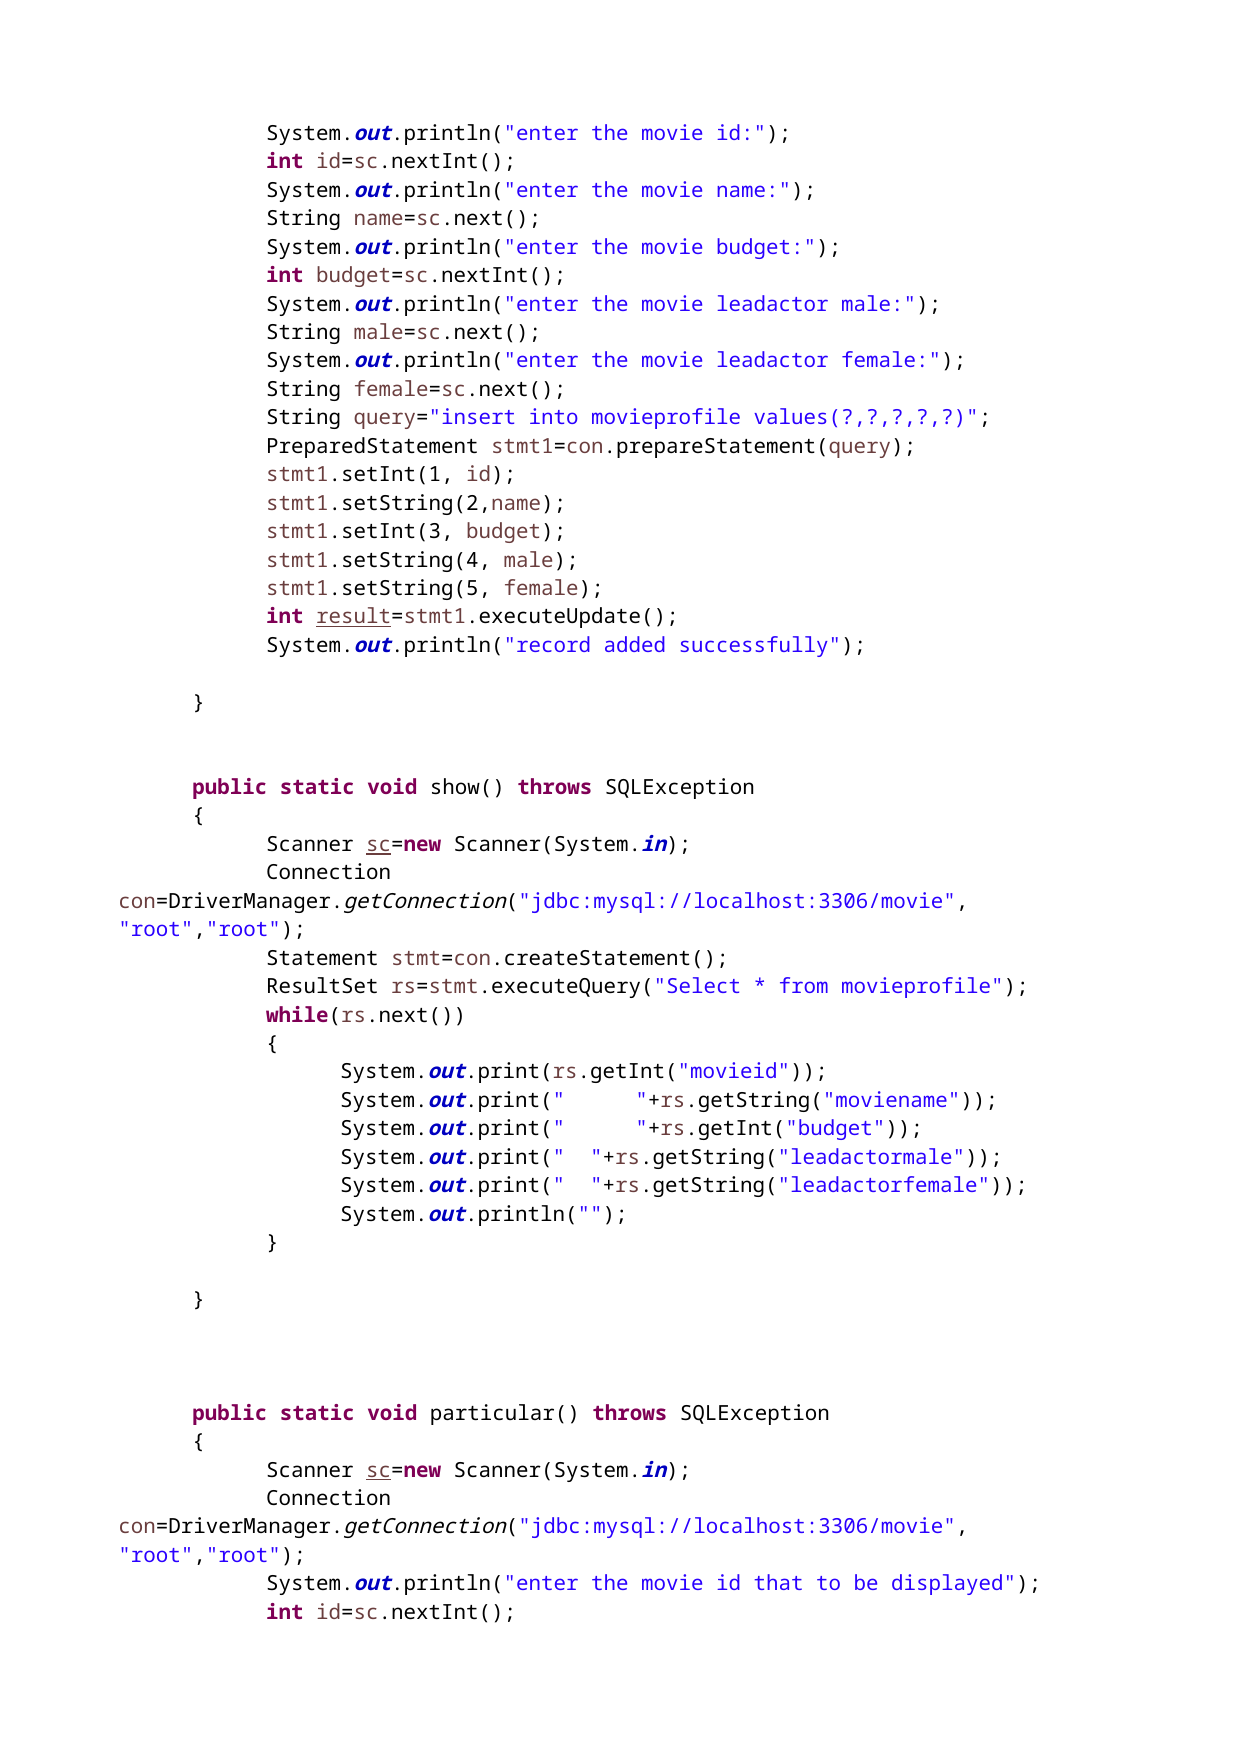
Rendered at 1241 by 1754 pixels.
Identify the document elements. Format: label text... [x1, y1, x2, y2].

text stmt1.setInt(3, budget); [118, 516, 1122, 545]
text int budget=sc.nextInt(); [118, 260, 1122, 289]
text System.out.println("enter the movie id that to be displayed"); [118, 1568, 1122, 1597]
text System.out.println("enter the movie name:"); [118, 175, 1122, 203]
text while(rs.next()) [118, 1000, 1122, 1028]
text stmt1.setString(5, female); [118, 573, 1122, 602]
text stmt1.setInt(1, id); [118, 459, 1122, 488]
text System.out.println("enter the movie leadactor female:"); [118, 346, 1122, 374]
text Connection con=DriverManager.getConnection("jdbc:mysql://localhost:3306/movie", "root","root"); [118, 1483, 1122, 1568]
text String query="insert into movieprofile values(?,?,?,?,?)"; [118, 402, 1122, 431]
text String male=sc.next(); [118, 317, 1122, 346]
text { [118, 1028, 1122, 1057]
text { [118, 801, 1122, 829]
text PreparedStatement stmt1=con.prepareStatement(query); [118, 431, 1122, 459]
text Statement stmt=con.createStatement(); [118, 943, 1122, 971]
text System.out.println("record added successfully"); [118, 630, 1122, 658]
text int result=stmt1.executeUpdate(); [118, 602, 1122, 630]
text String female=sc.next(); [118, 374, 1122, 402]
text public static void show() throws SQLException [118, 772, 1122, 801]
text stmt1.setString(2,name); [118, 488, 1122, 516]
text String name=sc.next(); [118, 203, 1122, 232]
text System.out.println("enter the movie id:"); [118, 118, 1122, 147]
text System.out.println(""); [118, 1199, 1122, 1227]
text } [118, 1284, 1122, 1312]
text System.out.print(" "+rs.getInt("budget")); [118, 1113, 1122, 1142]
text ResultSet rs=stmt.executeQuery("Select * from movieprofile"); [118, 971, 1122, 1000]
text } [118, 687, 1122, 715]
text } [118, 1227, 1122, 1256]
text stmt1.setString(4, male); [118, 545, 1122, 573]
text System.out.print(" "+rs.getString("leadactorfemale")); [118, 1170, 1122, 1199]
text int id=sc.nextInt(); [118, 1597, 1122, 1625]
text System.out.print(" "+rs.getString("moviename")); [118, 1085, 1122, 1113]
text System.out.print(" "+rs.getString("leadactormale")); [118, 1142, 1122, 1170]
text System.out.println("enter the movie budget:"); [118, 232, 1122, 260]
text System.out.println("enter the movie leadactor male:"); [118, 289, 1122, 317]
text int id=sc.nextInt(); [118, 147, 1122, 175]
text System.out.print(rs.getInt("movieid")); [118, 1057, 1122, 1085]
text Scanner sc=new Scanner(System.in); [118, 1455, 1122, 1483]
text Scanner sc=new Scanner(System.in); [118, 829, 1122, 857]
text { [118, 1426, 1122, 1455]
text public static void particular() throws SQLException [118, 1398, 1122, 1426]
text Connection con=DriverManager.getConnection("jdbc:mysql://localhost:3306/movie", "root","root"); [118, 857, 1122, 943]
